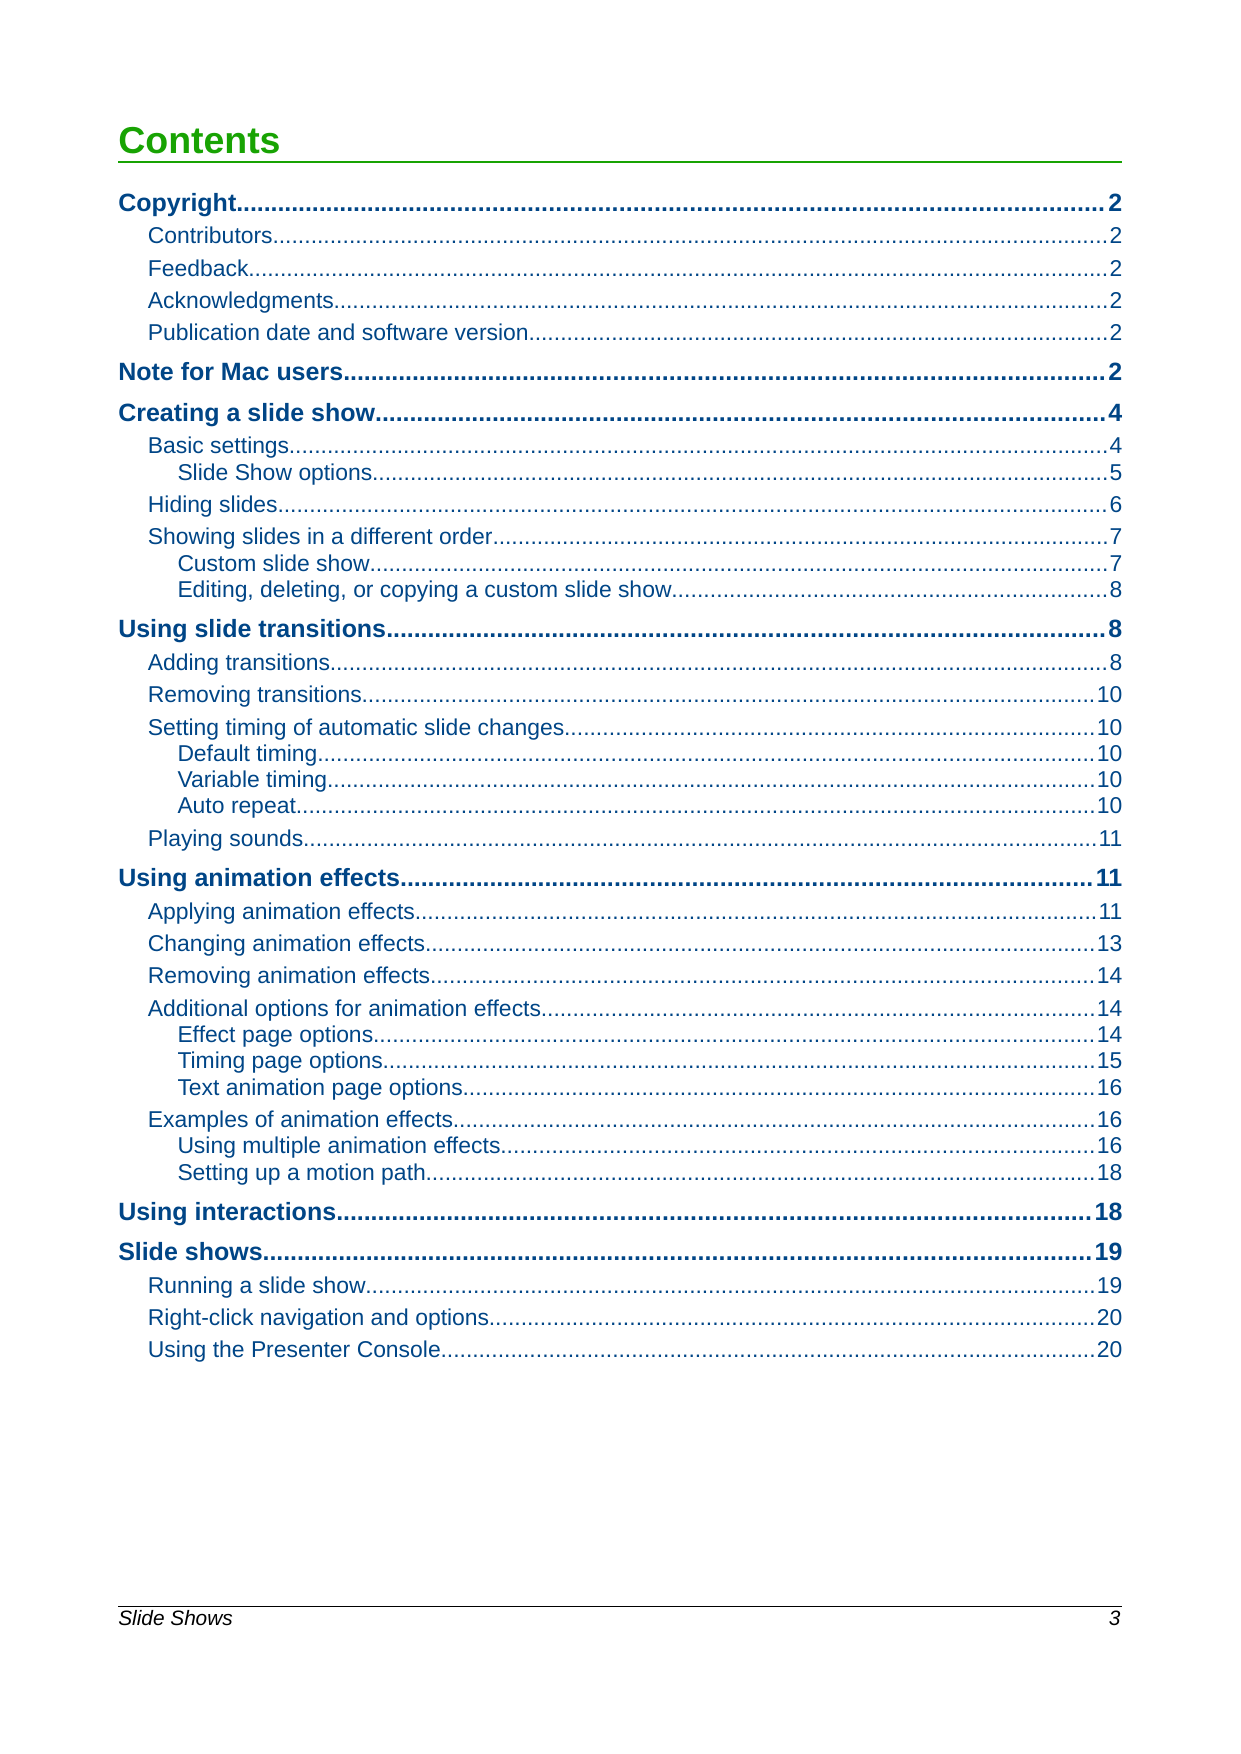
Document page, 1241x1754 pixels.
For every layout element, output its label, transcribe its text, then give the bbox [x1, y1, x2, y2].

text Setting timing of automatic slide changes 10 [148, 713, 1122, 740]
text Hiding slides 6 [148, 491, 1122, 517]
text Basic settings 4 [148, 432, 1122, 459]
text Running a slide show 19 [148, 1272, 1122, 1298]
text Contributors 2 [148, 222, 1122, 248]
text Using slide transitions 8 [118, 614, 1122, 643]
text Note for Mac users 2 [118, 357, 1122, 386]
text Creating a slide show 4 [118, 398, 1122, 426]
text Additional options for animation effects 14 [148, 994, 1122, 1021]
text Adding transitions 8 [148, 649, 1122, 675]
text Custom slide show 7 [177, 550, 1122, 576]
text Playing sounds 11 [148, 825, 1122, 851]
text Contents [118, 118, 1122, 161]
text Slide Show options 5 [177, 459, 1122, 485]
text Applying animation effects 11 [148, 898, 1122, 924]
text Removing transitions 10 [148, 681, 1122, 707]
text Right-click navigation and options 20 [148, 1304, 1122, 1331]
text Using multiple animation effects 16 [177, 1132, 1122, 1158]
text Publication date and software version 2 [148, 319, 1122, 345]
text Slide shows 19 [118, 1237, 1122, 1266]
text Using animation effects 11 [118, 863, 1122, 892]
text Effect page options 14 [177, 1021, 1122, 1047]
text Removing animation effects 14 [148, 962, 1122, 988]
text Timing page options 15 [177, 1047, 1122, 1073]
text Setting up a motion path 18 [177, 1158, 1122, 1185]
text Changing animation effects 13 [148, 930, 1122, 956]
text Text animation page options 16 [177, 1073, 1122, 1100]
text Default timing 10 [177, 740, 1122, 766]
text Acknowledgments 2 [148, 287, 1122, 313]
text Copyright 2 [118, 187, 1122, 216]
text Showing slides in a different order 7 [148, 523, 1122, 550]
text Using interactions 18 [118, 1197, 1122, 1225]
text Variable timing 10 [177, 766, 1122, 792]
text Examples of animation effects 16 [148, 1106, 1122, 1132]
text Editing, deleting, or copying a custom slide show 8 [177, 576, 1122, 602]
text Auto repeat 10 [177, 792, 1122, 819]
text Using the Presenter Console 20 [148, 1336, 1122, 1363]
text Feedback 2 [148, 254, 1122, 281]
